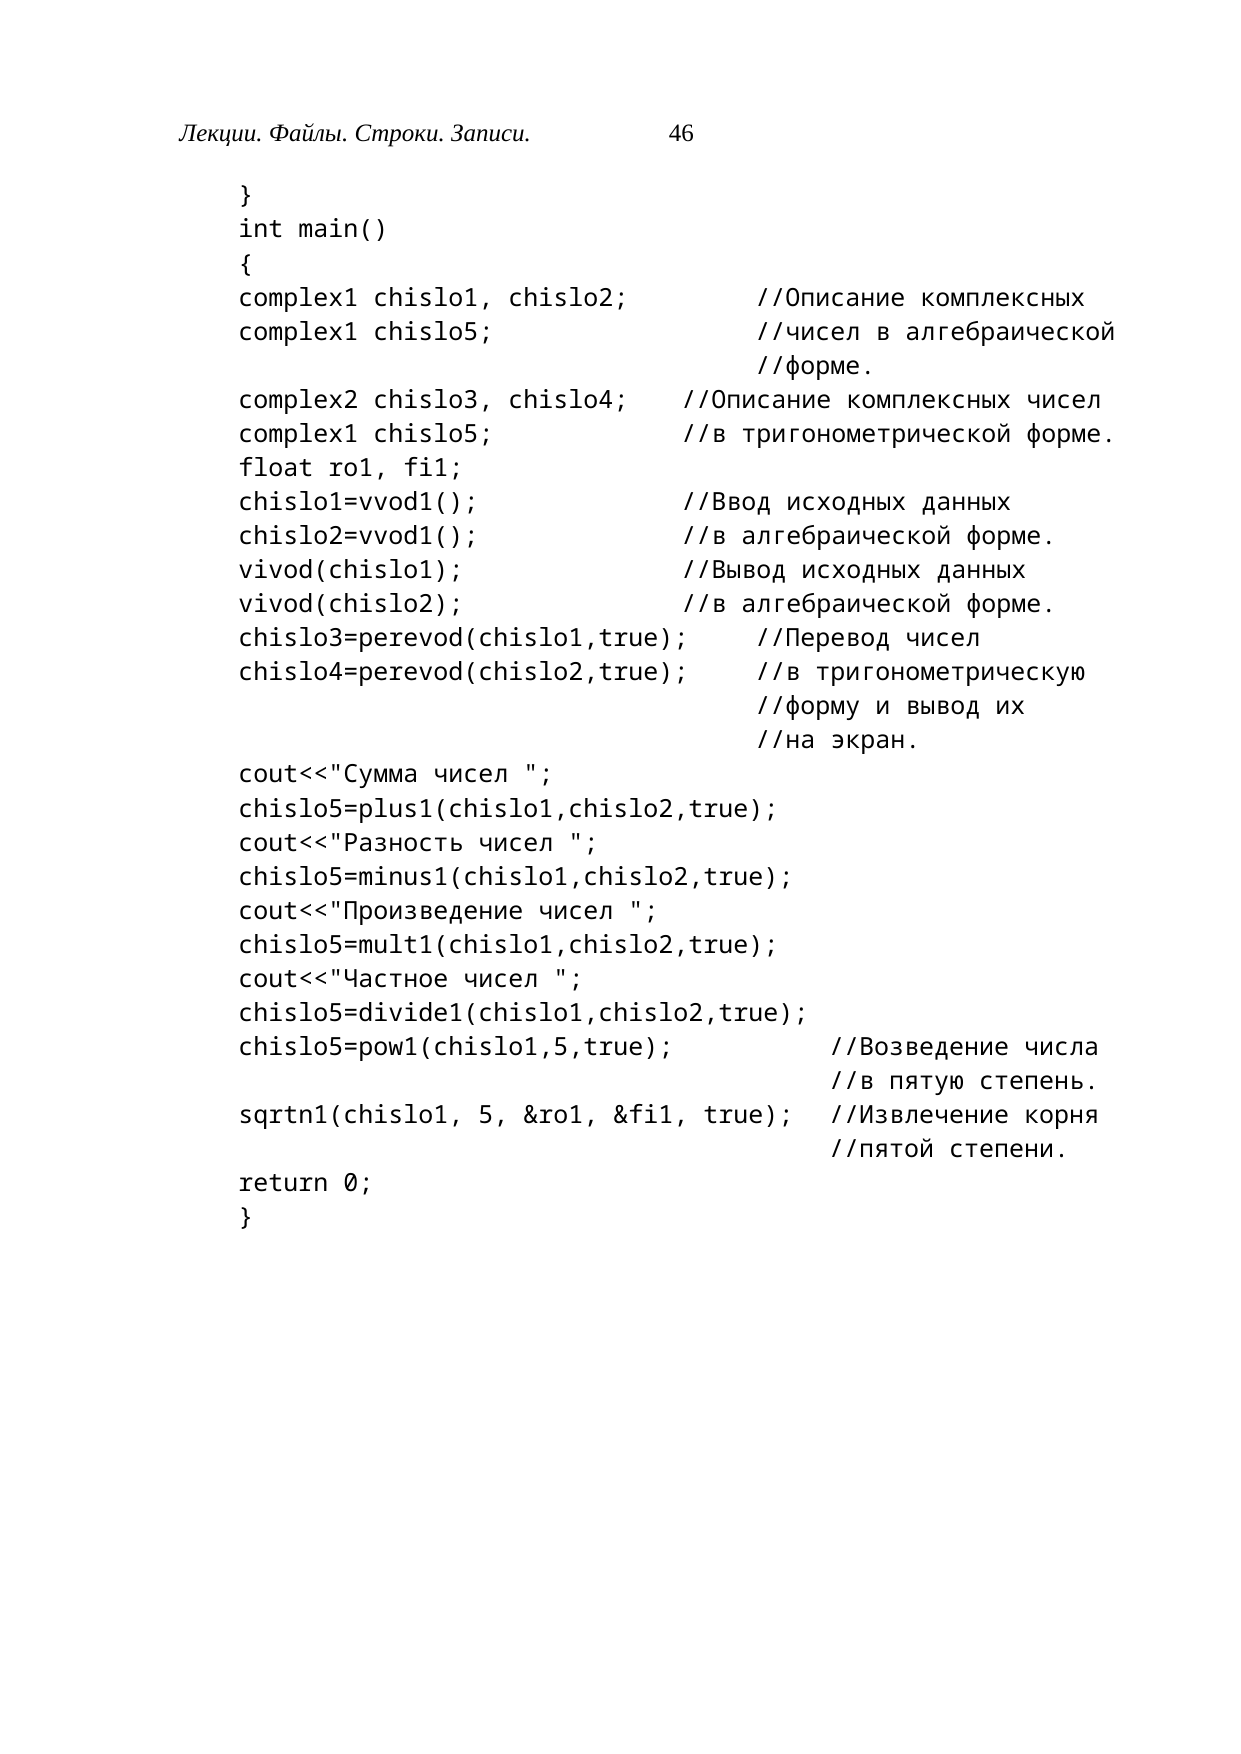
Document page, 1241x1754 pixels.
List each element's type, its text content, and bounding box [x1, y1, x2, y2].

text chislo5=mult1(chislo1,chislo2,true); [238, 926, 1121, 961]
text { [238, 245, 1121, 279]
text return 0; [238, 1165, 1121, 1199]
text //форме. [238, 347, 1121, 381]
text cout<<"Разность чисел "; [238, 824, 1121, 858]
text complex1 chislo5; //в тригонометрической форме. [238, 416, 1121, 449]
text vivod(chislo1); //Вывод исходных данных [238, 552, 1121, 586]
text } [238, 177, 1121, 211]
text cout<<"Сумма чисел "; [238, 756, 1121, 790]
text } [238, 1199, 1121, 1233]
text cout<<"Произведение чисел "; [238, 892, 1121, 926]
text cout<<"Частное чисел "; [238, 961, 1121, 994]
text chislo5=plus1(chislo1,chislo2,true); [238, 790, 1121, 824]
text chislo4=perevod(chislo2,true); //в тригонометрическую [238, 654, 1121, 688]
text chislo3=perevod(chislo1,true); //Перевод чисел [238, 620, 1121, 654]
text chislo5=minus1(chislo1,chislo2,true); [238, 858, 1121, 892]
text sqrtn1(chislo1, 5, &ro1, &fi1, true); //Извлечение корня [238, 1097, 1121, 1131]
text complex2 chislo3, chislo4; //Описание комплексных чисел [238, 381, 1121, 416]
text //пятой степени. [238, 1131, 1121, 1165]
text //форму и вывод их [238, 688, 1121, 722]
text //в пятую степень. [238, 1063, 1121, 1097]
text complex1 chislo5; //чисел в алгебраической [238, 313, 1121, 347]
text //на экран. [238, 722, 1121, 756]
text vivod(chislo2); //в алгебраической форме. [238, 586, 1121, 620]
text chislo5=pow1(chislo1,5,true); //Возведение числа [238, 1029, 1121, 1063]
text chislo1=vvod1(); //Ввод исходных данных [238, 484, 1121, 518]
text chislo2=vvod1(); //в алгебраической форме. [238, 518, 1121, 552]
text int main() [238, 211, 1121, 245]
text chislo5=divide1(chislo1,chislo2,true); [238, 994, 1121, 1029]
text float ro1, fi1; [238, 449, 1121, 484]
text complex1 chislo1, chislo2; //Описание комплексных [238, 279, 1121, 313]
